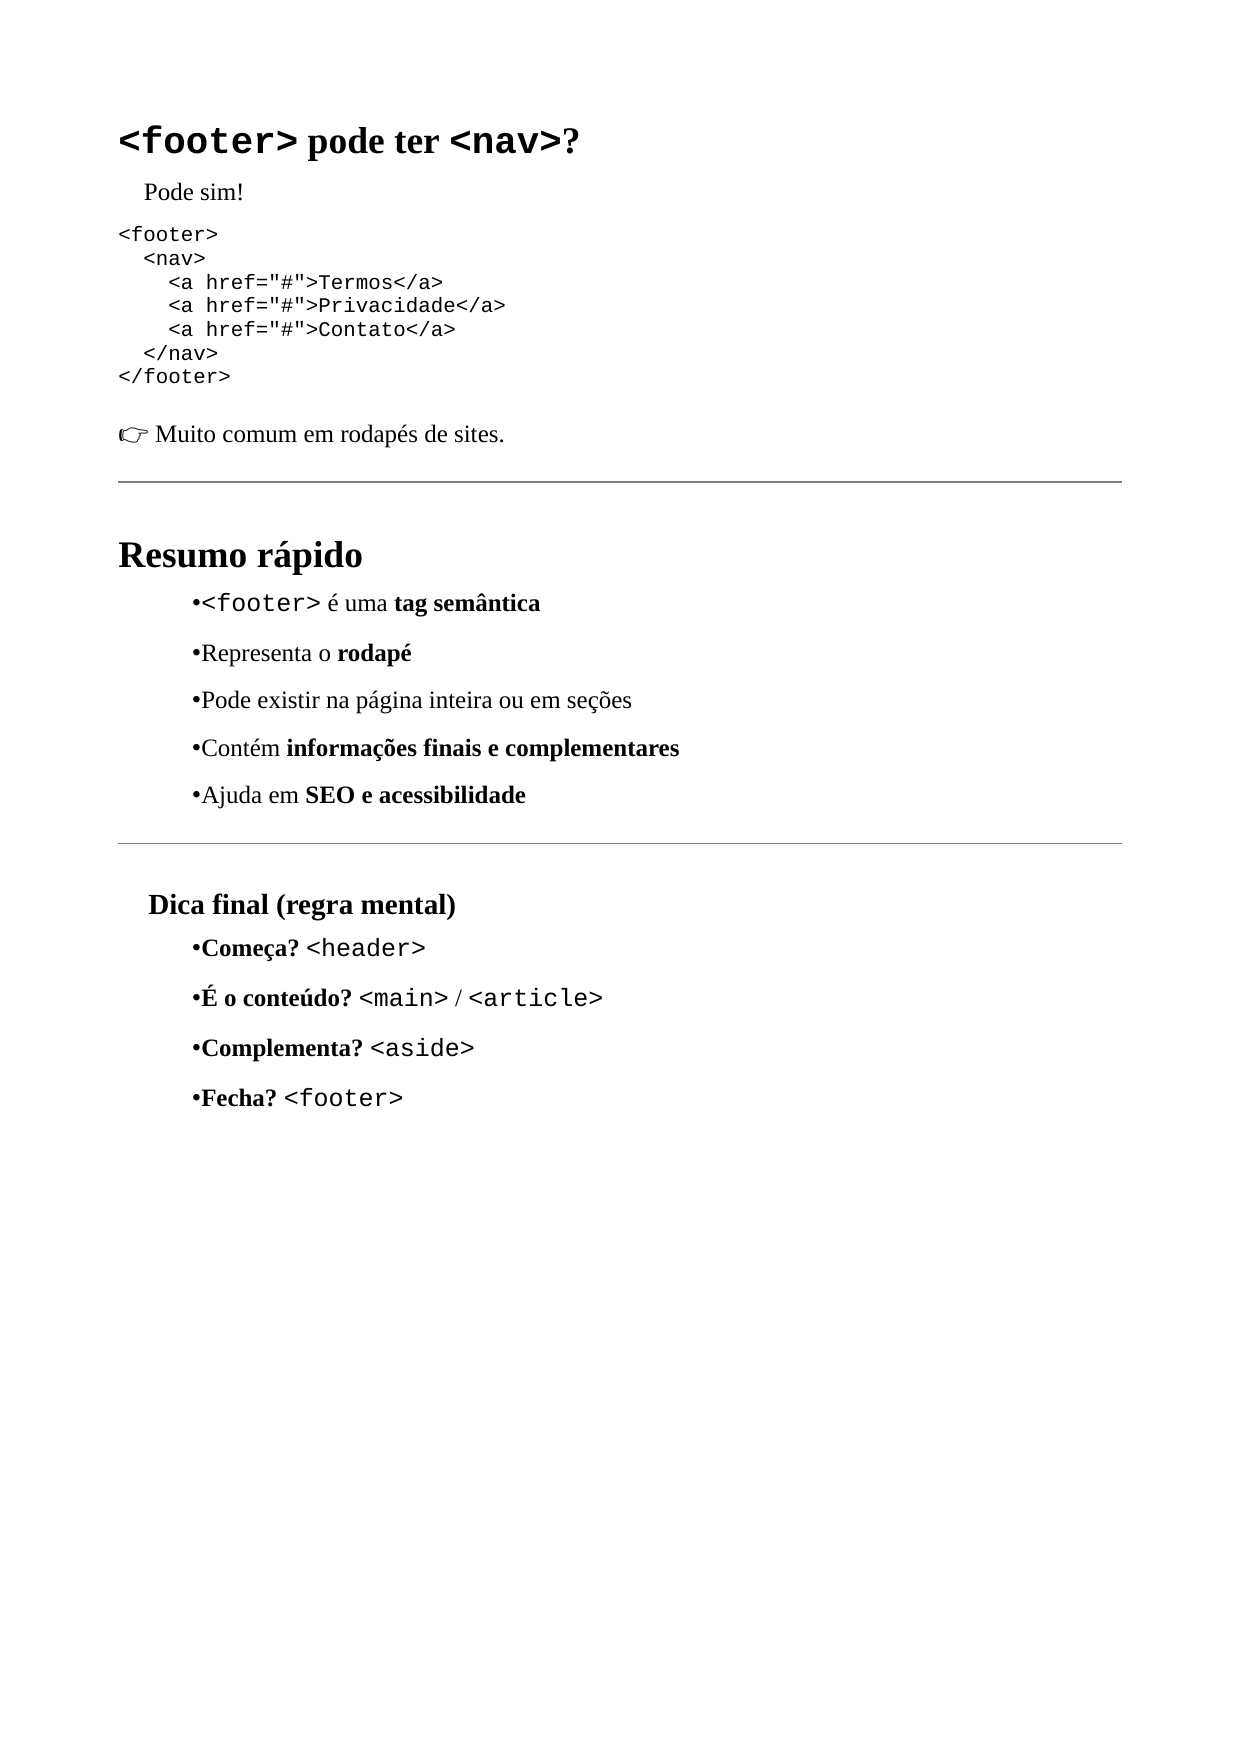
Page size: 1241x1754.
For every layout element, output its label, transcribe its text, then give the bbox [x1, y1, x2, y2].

text <a href="#">Contato</a> [118, 319, 1122, 343]
list Fecha? <footer> [118, 1083, 1122, 1114]
list Ajuda em SEO e acessibilidade [118, 781, 1122, 809]
text 👉 Muito comum em rodapés de sites. [118, 419, 1122, 448]
list Começa? <header> [118, 933, 1122, 964]
subtitle Resumo rápido [118, 532, 1122, 575]
text <nav> [118, 248, 1122, 272]
text ✅ Pode sim! [118, 177, 1122, 206]
text <a href="#">Privacidade</a> [118, 295, 1122, 319]
subtitle <footer> pode ter <nav>? [118, 118, 1122, 164]
list <footer> é uma tag semântica [118, 588, 1122, 619]
list Representa o rodapé [118, 638, 1122, 667]
list Pode existir na página inteira ou em seções [118, 685, 1122, 714]
list É o conteúdo? <main> / <article> [118, 983, 1122, 1014]
text </footer> [118, 366, 1122, 390]
text </nav> [118, 343, 1122, 366]
list Complementa? <aside> [118, 1033, 1122, 1064]
list Contém informações finais e complementares [118, 733, 1122, 762]
text <a href="#">Termos</a> [118, 272, 1122, 295]
text <footer> [118, 224, 1122, 248]
subtitle 💡 Dica final (regra mental) [118, 887, 1122, 921]
